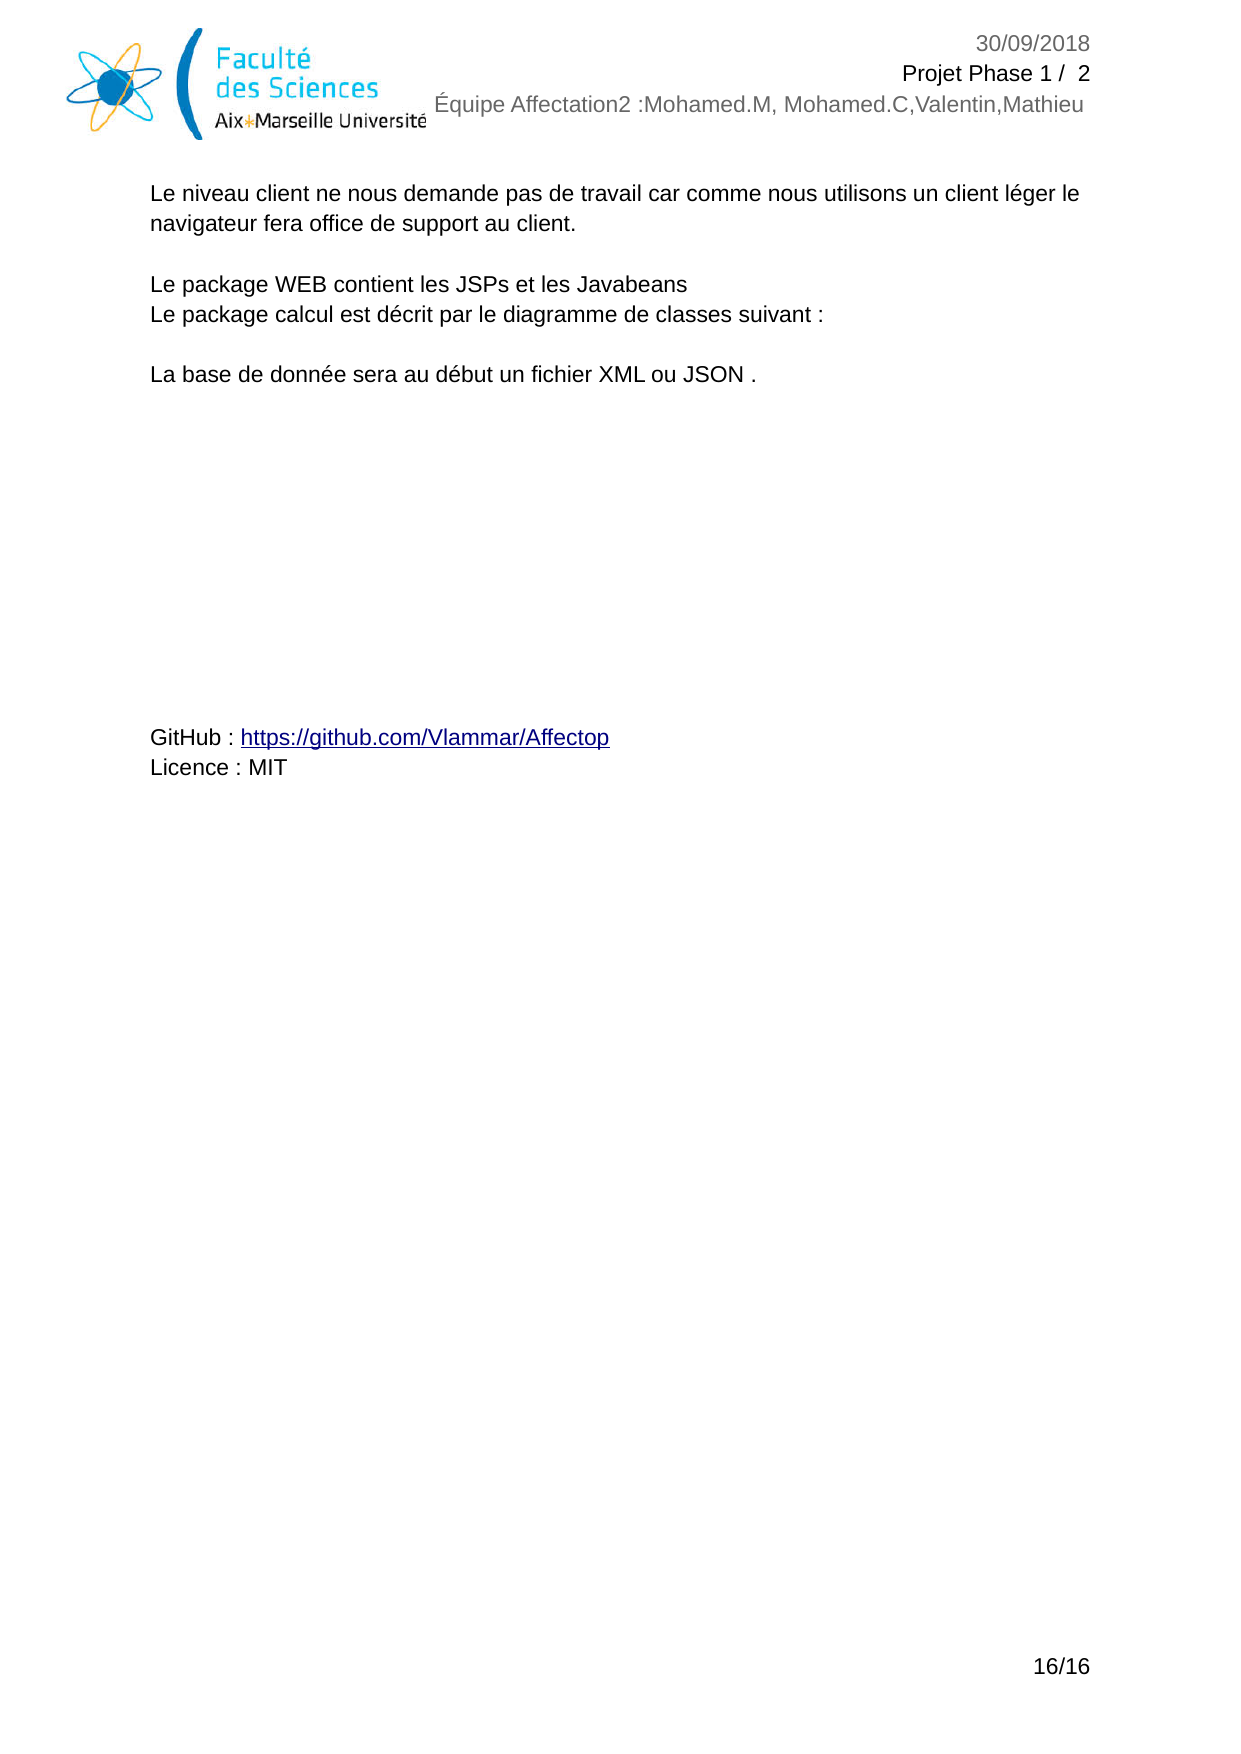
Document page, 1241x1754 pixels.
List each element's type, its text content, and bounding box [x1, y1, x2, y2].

text Le niveau client ne nous demande pas de travail car comme nous utilisons un client léger le navigateur fera office de support au client. [150, 180, 1090, 237]
picture [65, 28, 426, 140]
text GitHub : https://github.com/Vlammar/Affectop [150, 724, 1090, 750]
text La base de donnée sera au début un fichier XML ou JSON . [150, 361, 1090, 388]
text Licence : MIT [150, 754, 1090, 781]
text Le package WEB contient les JSPs et les Javabeans [150, 271, 1090, 297]
text Le package calcul est décrit par le diagramme de classes suivant : [150, 301, 1090, 327]
